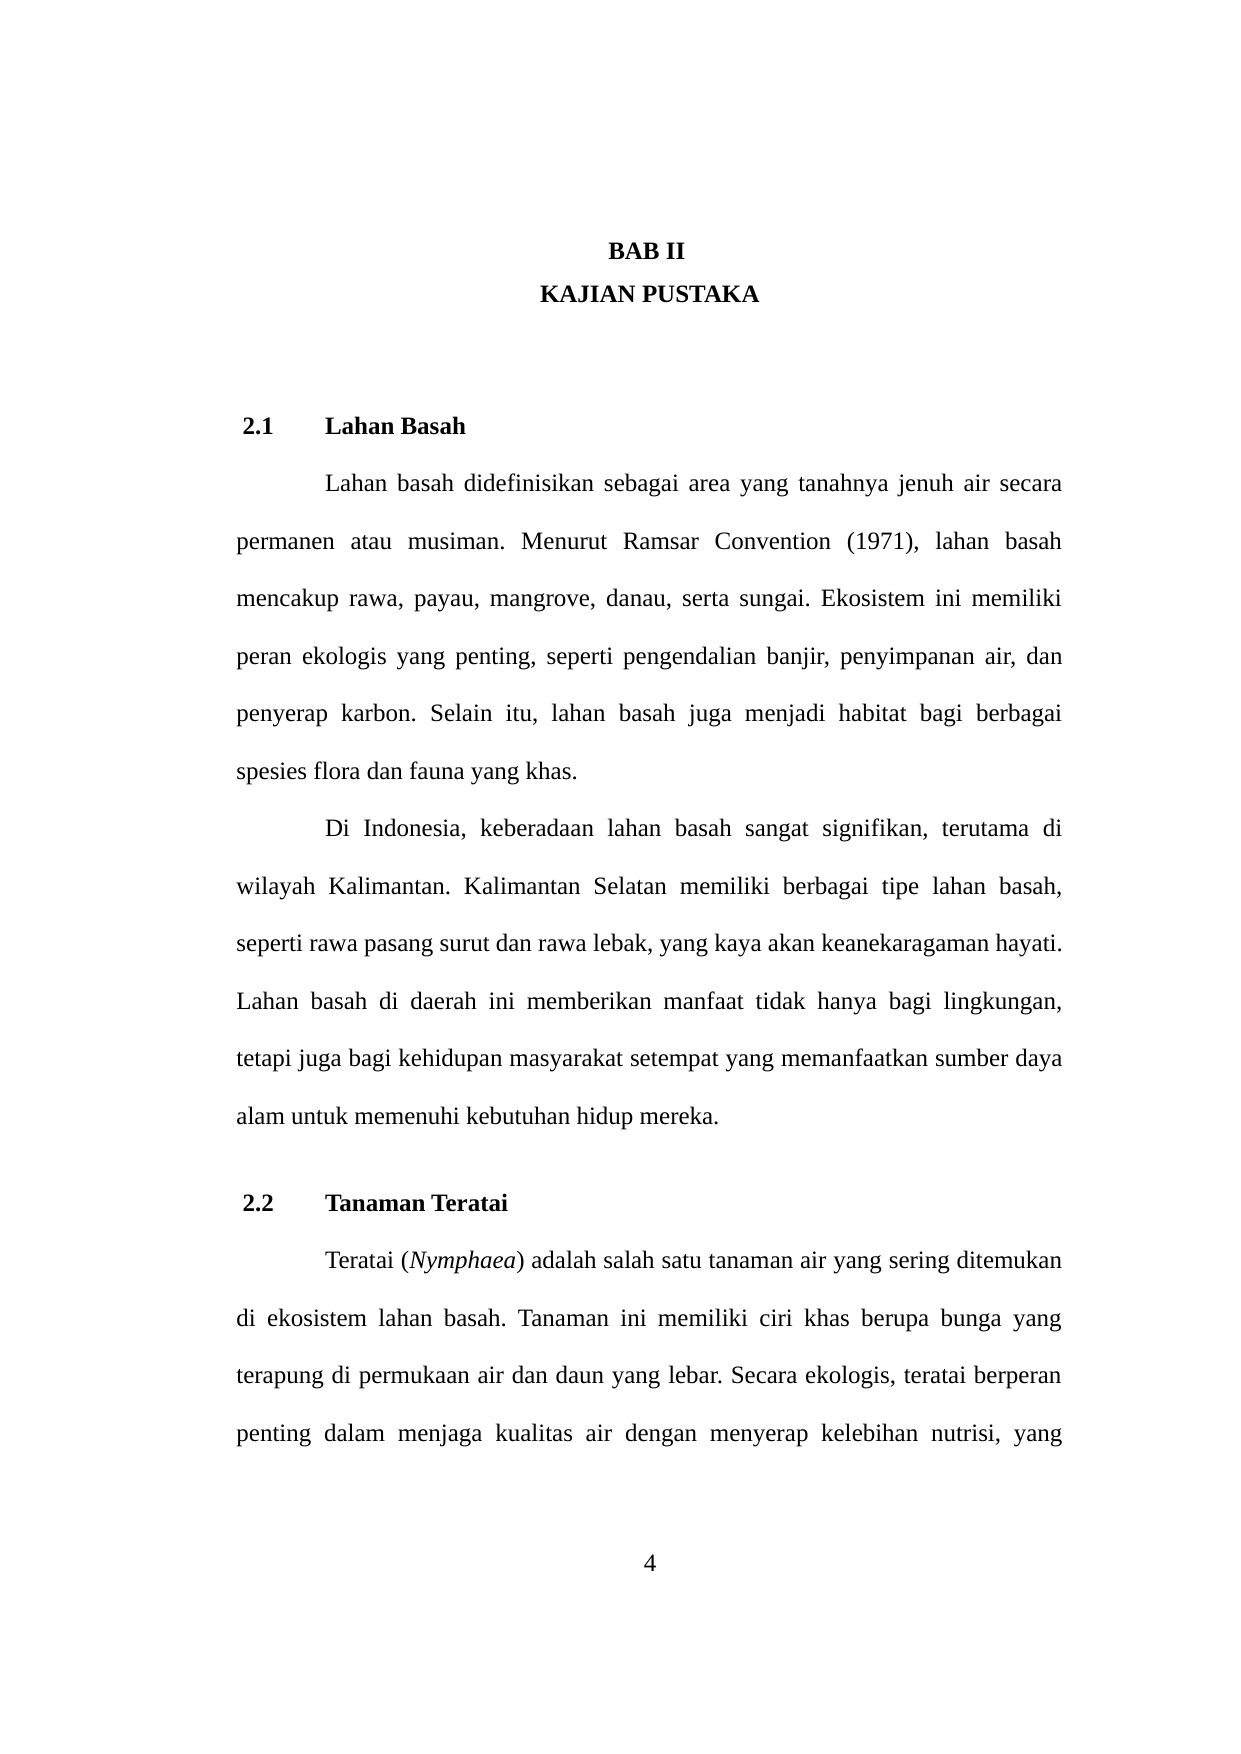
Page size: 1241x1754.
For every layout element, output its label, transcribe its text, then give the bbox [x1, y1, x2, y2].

subtitle Tanaman Teratai [236, 1188, 1063, 1217]
text Di Indonesia, keberadaan lahan basah sangat signifikan, terutama di wilayah Kalimantan. Kalimantan Selatan memiliki berbagai tipe lahan basah, seperti rawa pasang surut dan rawa lebak, yang kaya akan keanekaragaman hayati. Lahan basah di daerah ini memberikan manfaat tidak hanya bagi lingkungan, tetapi juga bagi kehidupan masyarakat setempat yang memanfaatkan sumber daya alam untuk memenuhi kebutuhan hidup mereka. [236, 813, 1063, 1130]
text Teratai (Nymphaea) adalah salah satu tanaman air yang sering ditemukan di ekosistem lahan basah. Tanaman ini memiliki ciri khas berupa bunga yang terapung di permukaan air dan daun yang lebar. Secara ekologis, teratai berperan penting dalam menjaga kualitas air dengan menyerap kelebihan nutrisi, yang [236, 1246, 1063, 1447]
subtitle Lahan Basah [236, 411, 1063, 440]
subtitle KAJIAN PUSTAKA [236, 236, 1063, 308]
text Lahan basah didefinisikan sebagai area yang tanahnya jenuh air secara permanen atau musiman. Menurut Ramsar Convention (1971), lahan basah mencakup rawa, payau, mangrove, danau, serta sungai. Ekosistem ini memiliki peran ekologis yang penting, seperti pengendalian banjir, penyimpanan air, dan penyerap karbon. Selain itu, lahan basah juga menjadi habitat bagi berbagai spesies flora dan fauna yang khas. [236, 468, 1063, 785]
